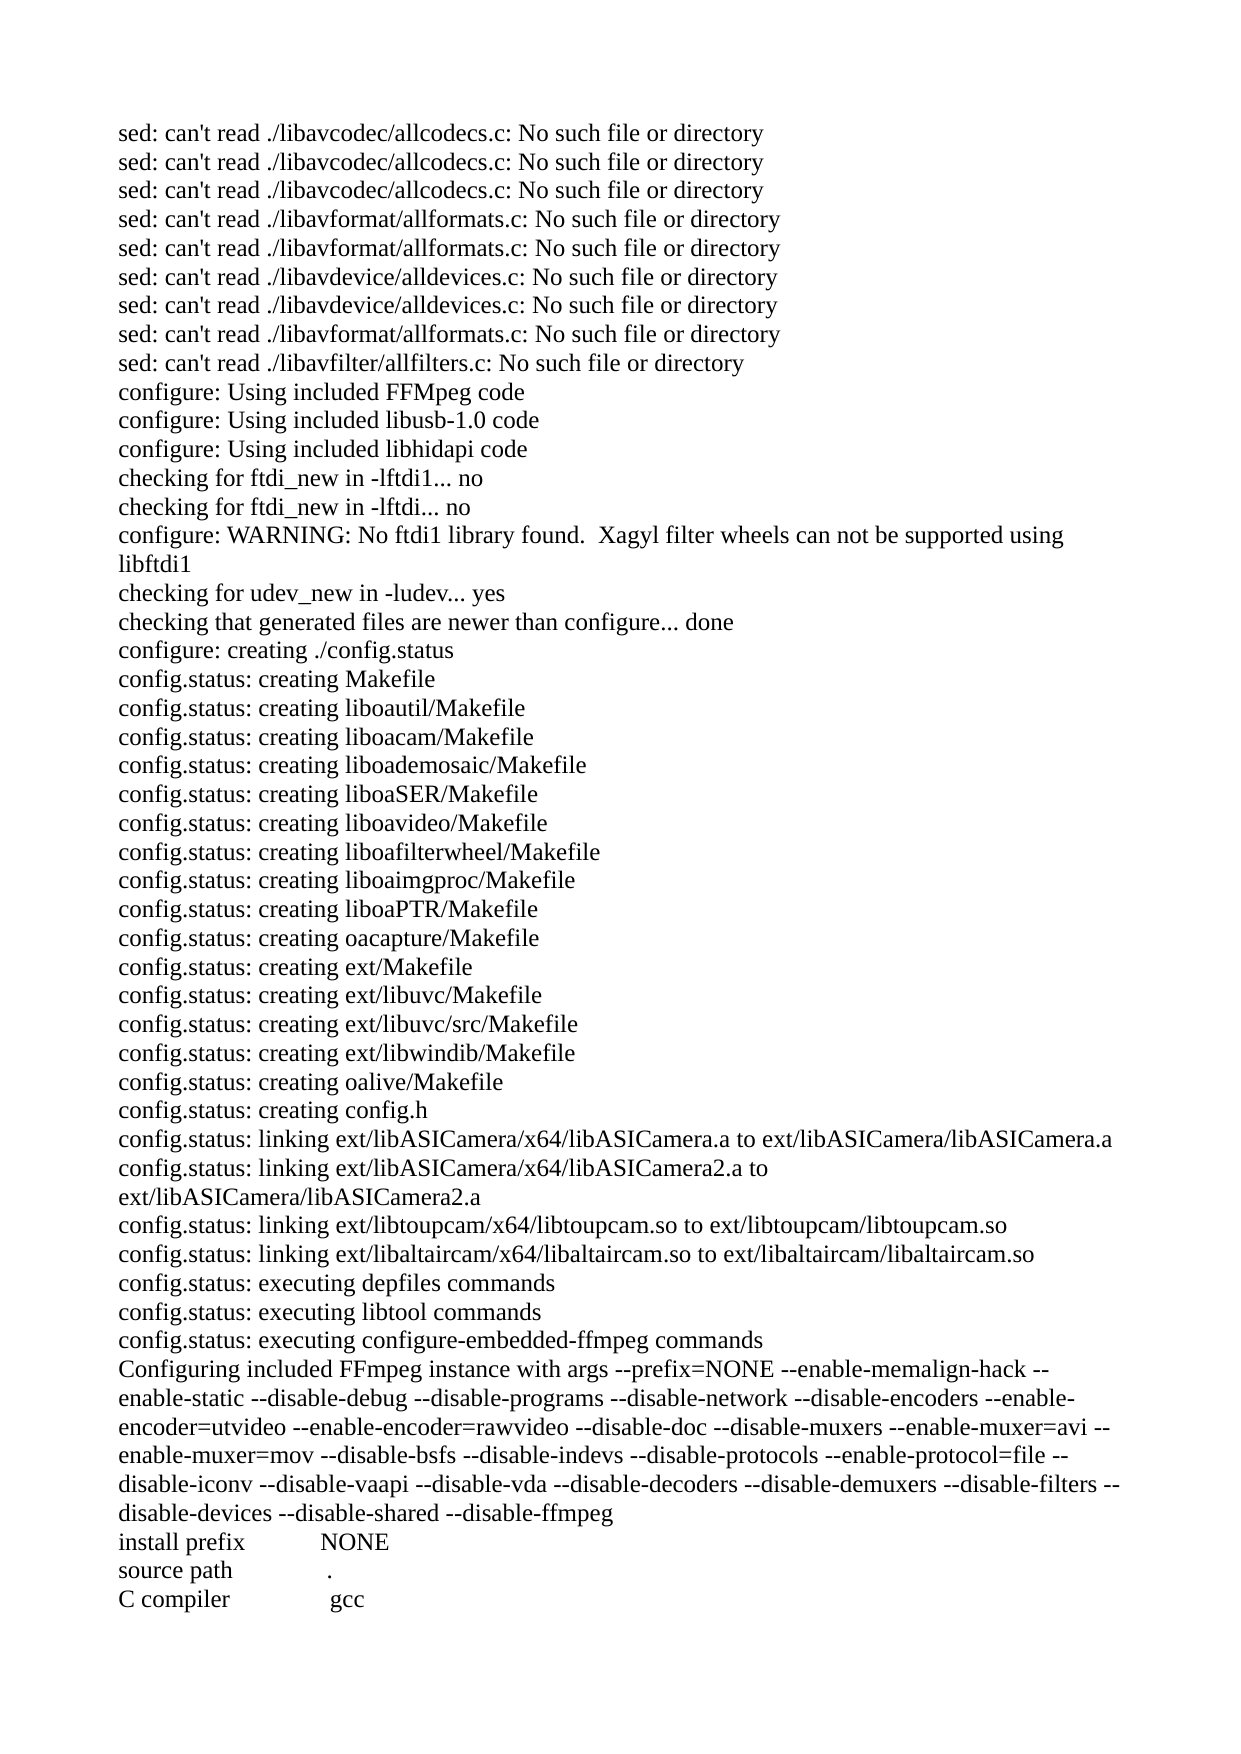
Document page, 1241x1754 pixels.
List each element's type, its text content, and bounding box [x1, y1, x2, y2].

text config.status: creating oalive/Makefile [118, 1067, 1122, 1096]
text Configuring included FFmpeg instance with args --prefix=NONE --enable-memalign-hack --enable-static --disable-debug --disable-programs --disable-network --disable-encoders --enable-encoder=utvideo --enable-encoder=rawvideo --disable-doc --disable-muxers --enable-muxer=avi --enable-muxer=mov --disable-bsfs --disable-indevs --disable-protocols --enable-protocol=file --disable-iconv --disable-vaapi --disable-vda --disable-decoders --disable-demuxers --disable-filters --disable-devices --disable-shared --disable-ffmpeg [118, 1354, 1122, 1527]
text config.status: creating liboavideo/Makefile [118, 808, 1122, 837]
text install prefix NONE [118, 1527, 1122, 1556]
text sed: can't read ./libavcodec/allcodecs.c: No such file or directory [118, 147, 1122, 176]
text configure: creating ./config.status [118, 636, 1122, 664]
text config.status: executing configure-embedded-ffmpeg commands [118, 1326, 1122, 1354]
text configure: WARNING: No ftdi1 library found. Xagyl filter wheels can not be supported using libftdi1 [118, 521, 1122, 578]
text sed: can't read ./libavcodec/allcodecs.c: No such file or directory [118, 176, 1122, 204]
text config.status: creating liboaPTR/Makefile [118, 894, 1122, 923]
text config.status: creating config.h [118, 1096, 1122, 1124]
text configure: Using included libhidapi code [118, 434, 1122, 463]
text config.status: creating ext/libuvc/src/Makefile [118, 1009, 1122, 1038]
text configure: Using included FFMpeg code [118, 377, 1122, 406]
text config.status: executing libtool commands [118, 1297, 1122, 1326]
text sed: can't read ./libavformat/allformats.c: No such file or directory [118, 233, 1122, 262]
text configure: Using included libusb-1.0 code [118, 406, 1122, 434]
text config.status: creating liboaSER/Makefile [118, 779, 1122, 808]
text sed: can't read ./libavdevice/alldevices.c: No such file or directory [118, 262, 1122, 291]
text config.status: creating ext/libuvc/Makefile [118, 981, 1122, 1009]
text checking for ftdi_new in -lftdi1... no [118, 463, 1122, 492]
text sed: can't read ./libavdevice/alldevices.c: No such file or directory [118, 291, 1122, 319]
text config.status: creating liboacam/Makefile [118, 722, 1122, 751]
text source path . [118, 1556, 1122, 1584]
text checking that generated files are newer than configure... done [118, 607, 1122, 636]
text config.status: creating ext/libwindib/Makefile [118, 1038, 1122, 1067]
text config.status: linking ext/libASICamera/x64/libASICamera.a to ext/libASICamera/libASICamera.a [118, 1124, 1122, 1153]
text sed: can't read ./libavcodec/allcodecs.c: No such file or directory [118, 118, 1122, 147]
text config.status: creating Makefile [118, 664, 1122, 693]
text config.status: creating liboaimgproc/Makefile [118, 866, 1122, 894]
text sed: can't read ./libavformat/allformats.c: No such file or directory [118, 319, 1122, 348]
text sed: can't read ./libavformat/allformats.c: No such file or directory [118, 204, 1122, 233]
text config.status: creating liboademosaic/Makefile [118, 751, 1122, 779]
text checking for ftdi_new in -lftdi... no [118, 492, 1122, 521]
text config.status: creating ext/Makefile [118, 952, 1122, 981]
text checking for udev_new in -ludev... yes [118, 578, 1122, 607]
text config.status: linking ext/libtoupcam/x64/libtoupcam.so to ext/libtoupcam/libtoupcam.so [118, 1211, 1122, 1239]
text config.status: linking ext/libaltaircam/x64/libaltaircam.so to ext/libaltaircam/libaltaircam.so [118, 1239, 1122, 1268]
text config.status: linking ext/libASICamera/x64/libASICamera2.a to ext/libASICamera/libASICamera2.a [118, 1153, 1122, 1211]
text config.status: creating oacapture/Makefile [118, 923, 1122, 952]
text config.status: executing depfiles commands [118, 1268, 1122, 1297]
text C compiler gcc [118, 1584, 1122, 1613]
text sed: can't read ./libavfilter/allfilters.c: No such file or directory [118, 348, 1122, 377]
text config.status: creating liboautil/Makefile [118, 693, 1122, 722]
text config.status: creating liboafilterwheel/Makefile [118, 837, 1122, 866]
